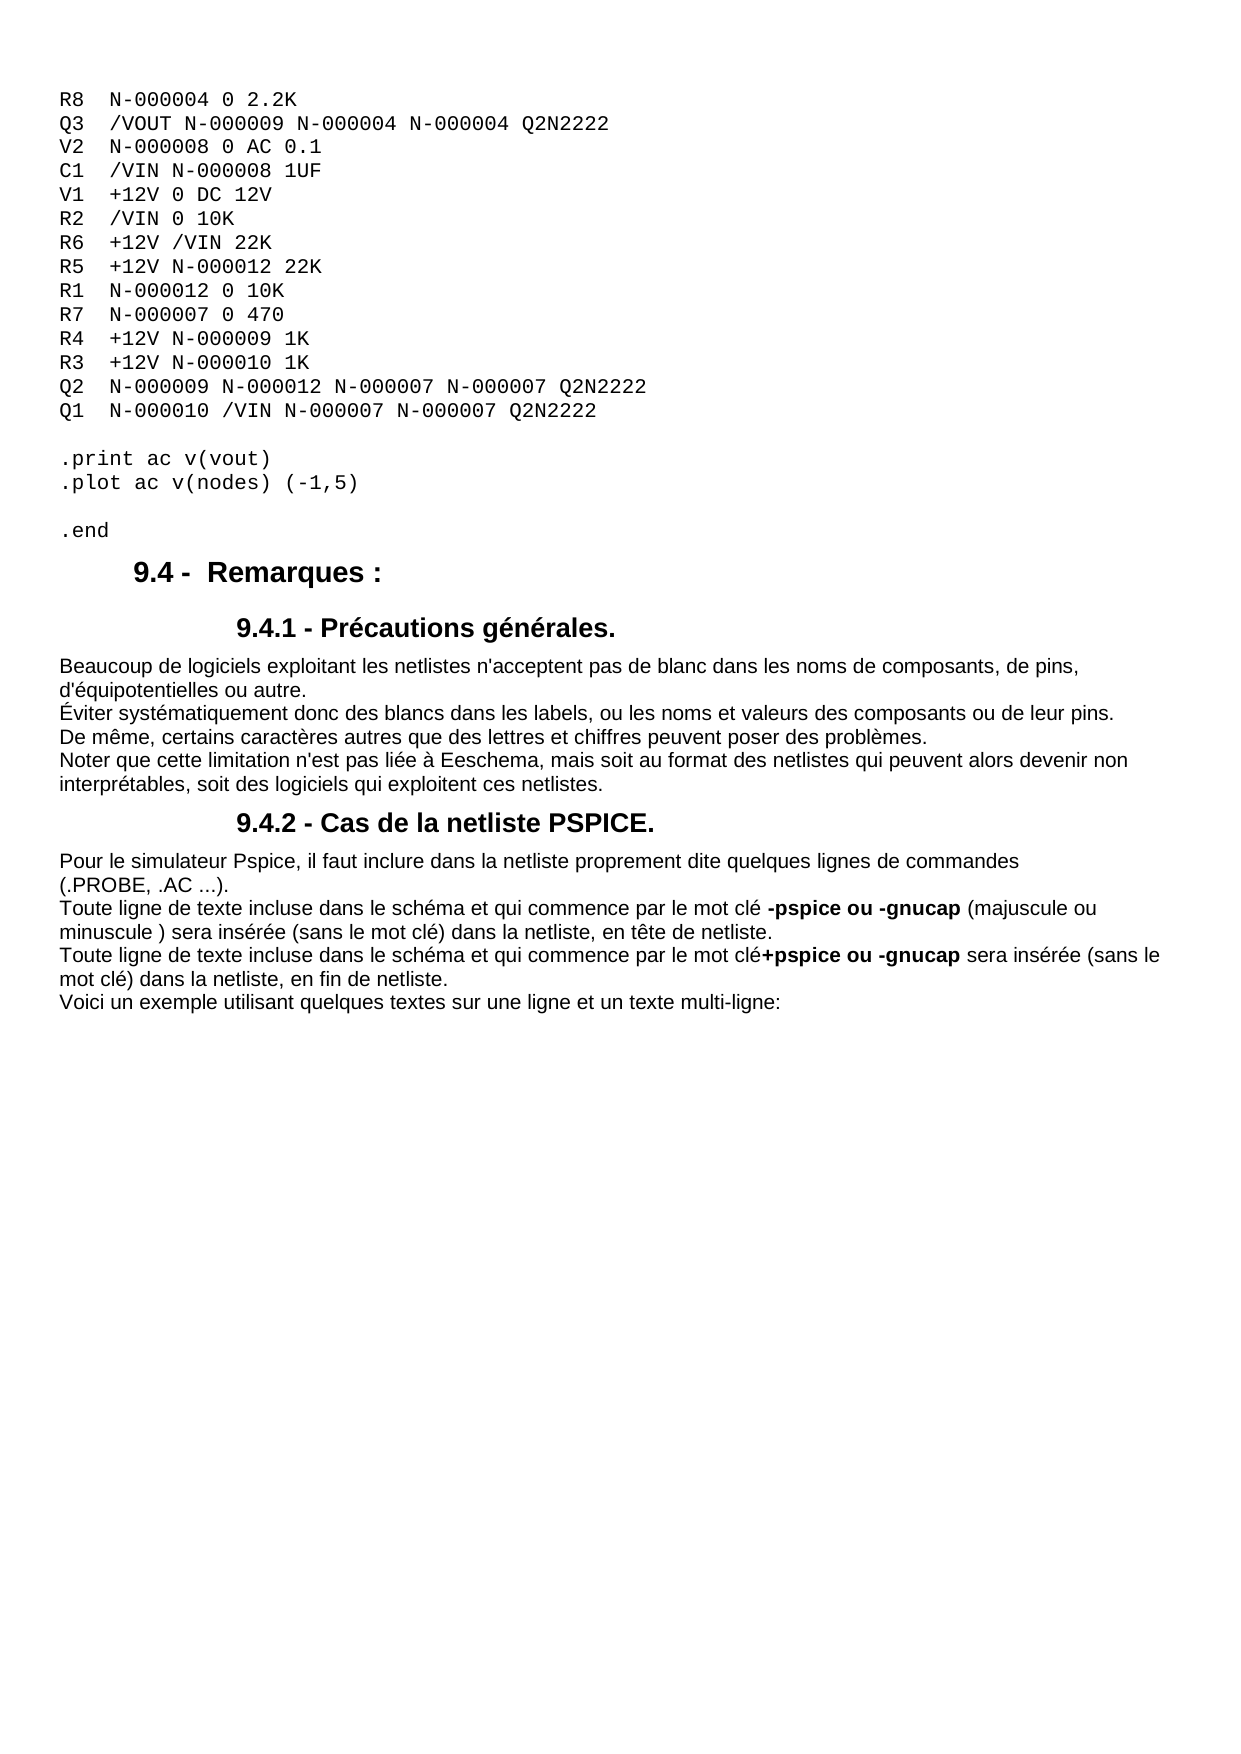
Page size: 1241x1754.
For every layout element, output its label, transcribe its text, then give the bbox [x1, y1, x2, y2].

text R7 N-000007 0 470 [59, 304, 1181, 328]
text .end [59, 520, 1181, 544]
text C1 /VIN N-000008 1UF [59, 160, 1181, 184]
text R6 +12V /VIN 22K [59, 232, 1181, 256]
subtitle Précautions générales. [236, 613, 1181, 643]
text Q3 /VOUT N-000009 N-000004 N-000004 Q2N2222 [59, 112, 1181, 136]
text R3 +12V N-000010 1K [59, 352, 1181, 376]
text .plot ac v(nodes) (-1,5) [59, 472, 1181, 496]
text Noter que cette limitation n'est pas liée à Eeschema, mais soit au format des netlistes qui peuvent alors devenir non interprétables, soit des logiciels qui exploitent ces netlistes. [59, 749, 1181, 796]
text De même, certains caractères autres que des lettres et chiffres peuvent poser des problèmes. [59, 725, 1181, 749]
text V1 +12V 0 DC 12V [59, 184, 1181, 208]
text Beaucoup de logiciels exploitant les netlistes n'acceptent pas de blanc dans les noms de composants, de pins, d'équipotentielles ou autre. [59, 655, 1181, 702]
text .print ac v(vout) [59, 448, 1181, 472]
text R2 /VIN 0 10K [59, 208, 1181, 232]
subtitle Remarques : [59, 556, 1181, 589]
text Pour le simulateur Pspice, il faut inclure dans la netliste proprement dite quelques lignes de commandes (.PROBE, .AC ...). [59, 849, 1181, 897]
text Éviter systématiquement donc des blancs dans les labels, ou les noms et valeurs des composants ou de leur pins. [59, 702, 1181, 725]
text R5 +12V N-000012 22K [59, 256, 1181, 280]
subtitle Cas de la netliste PSPICE. [236, 808, 1181, 838]
text Toute ligne de texte incluse dans le schéma et qui commence par le mot clé -pspice ou -gnucap (majuscule ou minuscule ) sera insérée (sans le mot clé) dans la netliste, en tête de netliste. [59, 897, 1181, 944]
text Q2 N-000009 N-000012 N-000007 N-000007 Q2N2222 [59, 376, 1181, 400]
text R4 +12V N-000009 1K [59, 328, 1181, 352]
text Toute ligne de texte incluse dans le schéma et qui commence par le mot clé+pspice ou -gnucap sera insérée (sans le mot clé) dans la netliste, en fin de netliste. [59, 944, 1181, 991]
text V2 N-000008 0 AC 0.1 [59, 136, 1181, 160]
text Q1 N-000010 /VIN N-000007 N-000007 Q2N2222 [59, 400, 1181, 424]
text R1 N-000012 0 10K [59, 280, 1181, 304]
text R8 N-000004 0 2.2K [59, 88, 1181, 112]
text Voici un exemple utilisant quelques textes sur une ligne et un texte multi-ligne: [59, 991, 1181, 1014]
